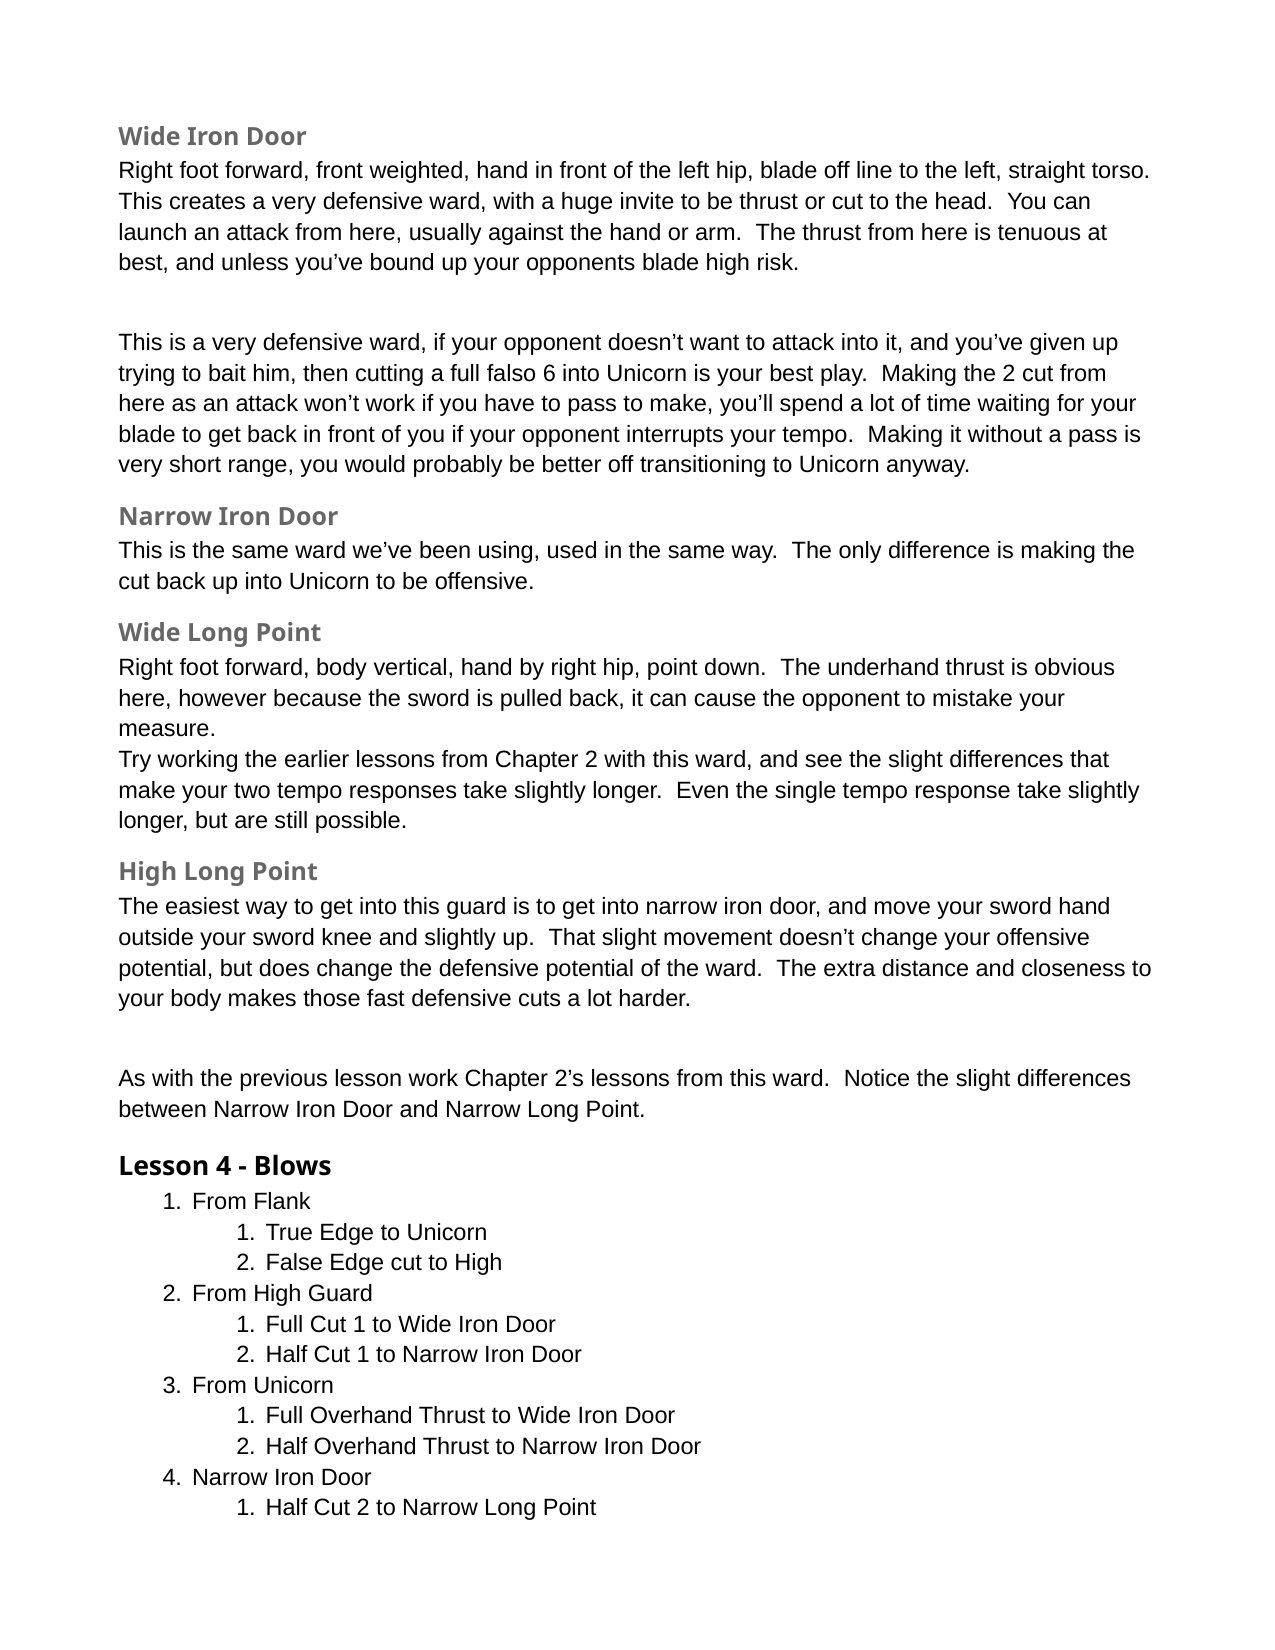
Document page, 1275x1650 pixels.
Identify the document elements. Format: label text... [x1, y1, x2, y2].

list False Edge cut to High [236, 1249, 1157, 1276]
text Right foot forward, body vertical, hand by right hip, point down. The underhand thrust is obvious here, however because the sword is pulled back, it can cause the opponent to mistake your measure. [118, 654, 1157, 742]
subtitle Narrow Iron Door [118, 498, 1157, 532]
subtitle Wide Long Point [118, 615, 1157, 649]
text Try working the earlier lessons from Chapter 2 with this ward, and see the slight differences that make your two tempo responses take slightly longer. Even the single tempo response take slightly longer, but are still possible. [118, 746, 1157, 834]
list True Edge to Unicorn [236, 1218, 1157, 1245]
list Half Overhand Thrust to Narrow Iron Door [236, 1433, 1157, 1459]
list From Flank [162, 1188, 1157, 1214]
list Narrow Iron Door [162, 1463, 1157, 1490]
subtitle Wide Iron Door [118, 118, 1157, 152]
list Full Overhand Thrust to Wide Iron Door [236, 1402, 1157, 1429]
text The easiest way to get into this guard is to get into narrow iron door, and move your sword hand outside your sword knee and slightly up. That slight movement doesn’t change your offensive potential, but does change the defensive potential of the ward. The extra distance and closeness to your body makes those fast defensive cuts a lot harder. [118, 893, 1157, 1012]
text As with the previous lesson work Chapter 2’s lessons from this ward. Notice the slight differences between Narrow Iron Door and Narrow Long Point. [118, 1064, 1157, 1122]
list Full Cut 1 to Wide Iron Door [236, 1310, 1157, 1337]
text Right foot forward, front weighted, hand in front of the left hip, blade off line to the left, straight torso. This creates a very defensive ward, with a huge invite to be thrust or cut to the head. You can launch an attack from here, usually against the hand or arm. The thrust from here is tenuous at best, and unless you’ve bound up your opponents blade high risk. [118, 157, 1157, 276]
list Half Cut 1 to Narrow Iron Door [236, 1341, 1157, 1368]
list From Unicorn [162, 1371, 1157, 1398]
subtitle High Long Point [118, 854, 1157, 888]
list Half Cut 2 to Narrow Long Point [236, 1494, 1157, 1521]
list From High Guard [162, 1279, 1157, 1306]
text This is the same ward we’ve been using, used in the same way. The only difference is making the cut back up into Unicorn to be offensive. [118, 537, 1157, 594]
text This is a very defensive ward, if your opponent doesn’t want to attack into it, and you’ve given up trying to bait him, then cutting a full falso 6 into Unicorn is your best play. Making the 2 cut from here as an attack won’t work if you have to pass to make, you’ll spend a lot of time waiting for your blade to get back in front of you if your opponent interrupts your tempo. Making it without a pass is very short range, you would probably be better off transitioning to Unicorn anyway. [118, 328, 1157, 478]
subtitle Lesson 4 - Blows [118, 1146, 1157, 1183]
